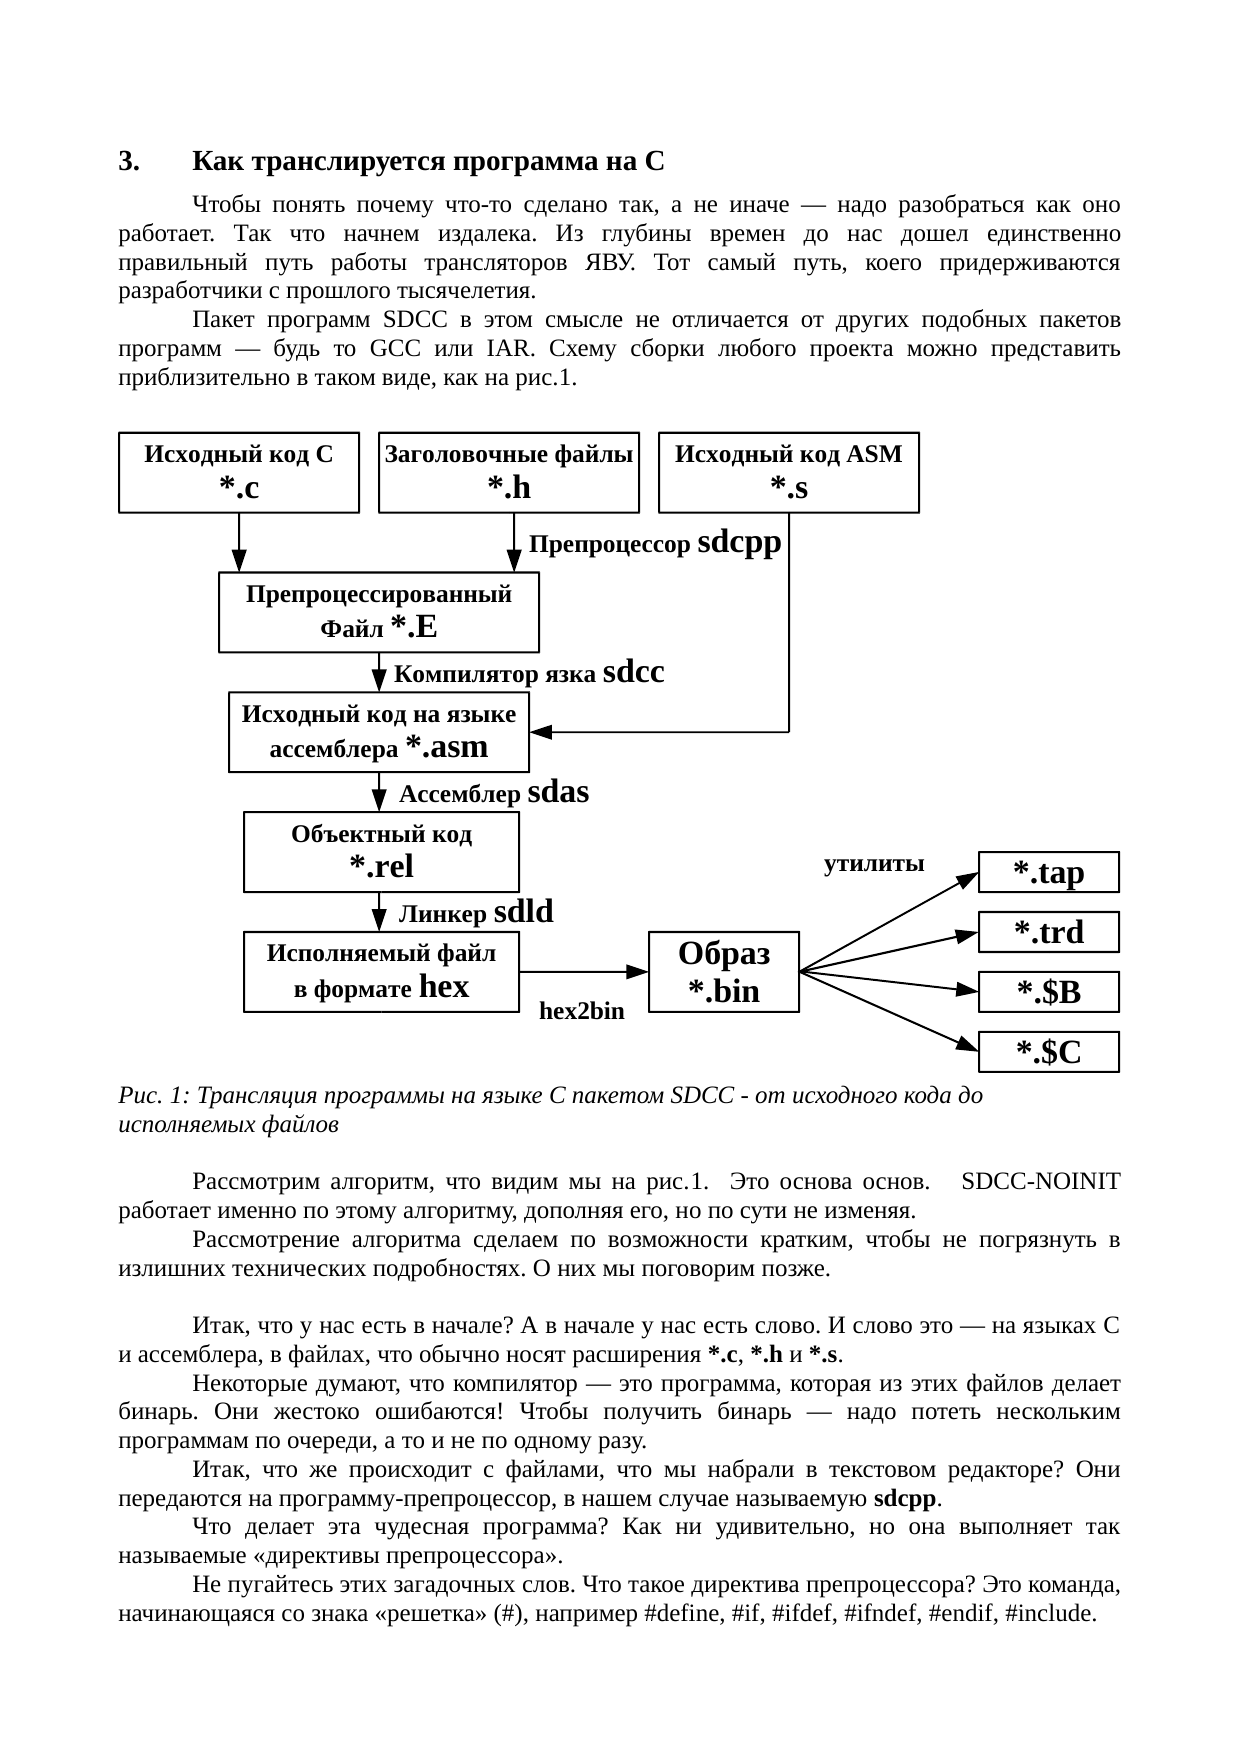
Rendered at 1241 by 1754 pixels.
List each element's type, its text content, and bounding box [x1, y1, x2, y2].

text Рис. 1: Трансляция программы на языке C пакетом SDCC - от исходного кода до исполняемых файлов [118, 432, 1122, 1138]
subtitle Как транслируется программа на C [118, 143, 1122, 177]
text Некоторые думают, что компилятор — это программа, которая из этих файлов делает бинарь. Они жестоко ошибаются! Чтобы получить бинарь — надо потеть нескольким программам по очереди, а то и не по одному разу. [118, 1368, 1122, 1454]
text Итак, что же происходит с файлами, что мы набрали в текстовом редакторе? Они передаются на программу-препроцессор, в нашем случае называемую sdcpp. [118, 1454, 1122, 1511]
text Итак, что у нас есть в начале? А в начале у нас есть слово. И слово это — на языках С и ассемблера, в файлах, что обычно носят расширения *.c, *.h и *.s. [118, 1310, 1122, 1368]
text Что делает эта чудесная программа? Как ни удивительно, но она выполняет так называемые «директивы препроцессора». [118, 1511, 1122, 1569]
text Рассмотрим алгоритм, что видим мы на рис.1. Это основа основ. SDCC-NOINIT работает именно по этому алгоритму, дополняя его, но по сути не изменяя. [118, 1166, 1122, 1224]
text Рассмотрение алгоритма сделаем по возможности кратким, чтобы не погрязнуть в излишних технических подробностях. О них мы поговорим позже. [118, 1224, 1122, 1281]
text Не пугайтесь этих загадочных слов. Что такое директива препроцессора? Это команда, начинающаяся со знака «решетка» (#), например #define, #if, #ifdef, #ifndef, #endif, #include. [118, 1569, 1122, 1626]
text Чтобы понять почему что-то сделано так, а не иначе — надо разобраться как оно работает. Так что начнем издалека. Из глубины времен до нас дошел единственно правильный путь работы трансляторов ЯВУ. Тот самый путь, коего придерживаются разработчики с прошлого тысячелетия. [118, 189, 1122, 304]
text Пакет программ SDCC в этом смысле не отличается от других подобных пакетов программ — будь то GCC или IAR. Схему сборки любого проекта можно представить приблизительно в таком виде, как на рис.1. [118, 304, 1122, 390]
